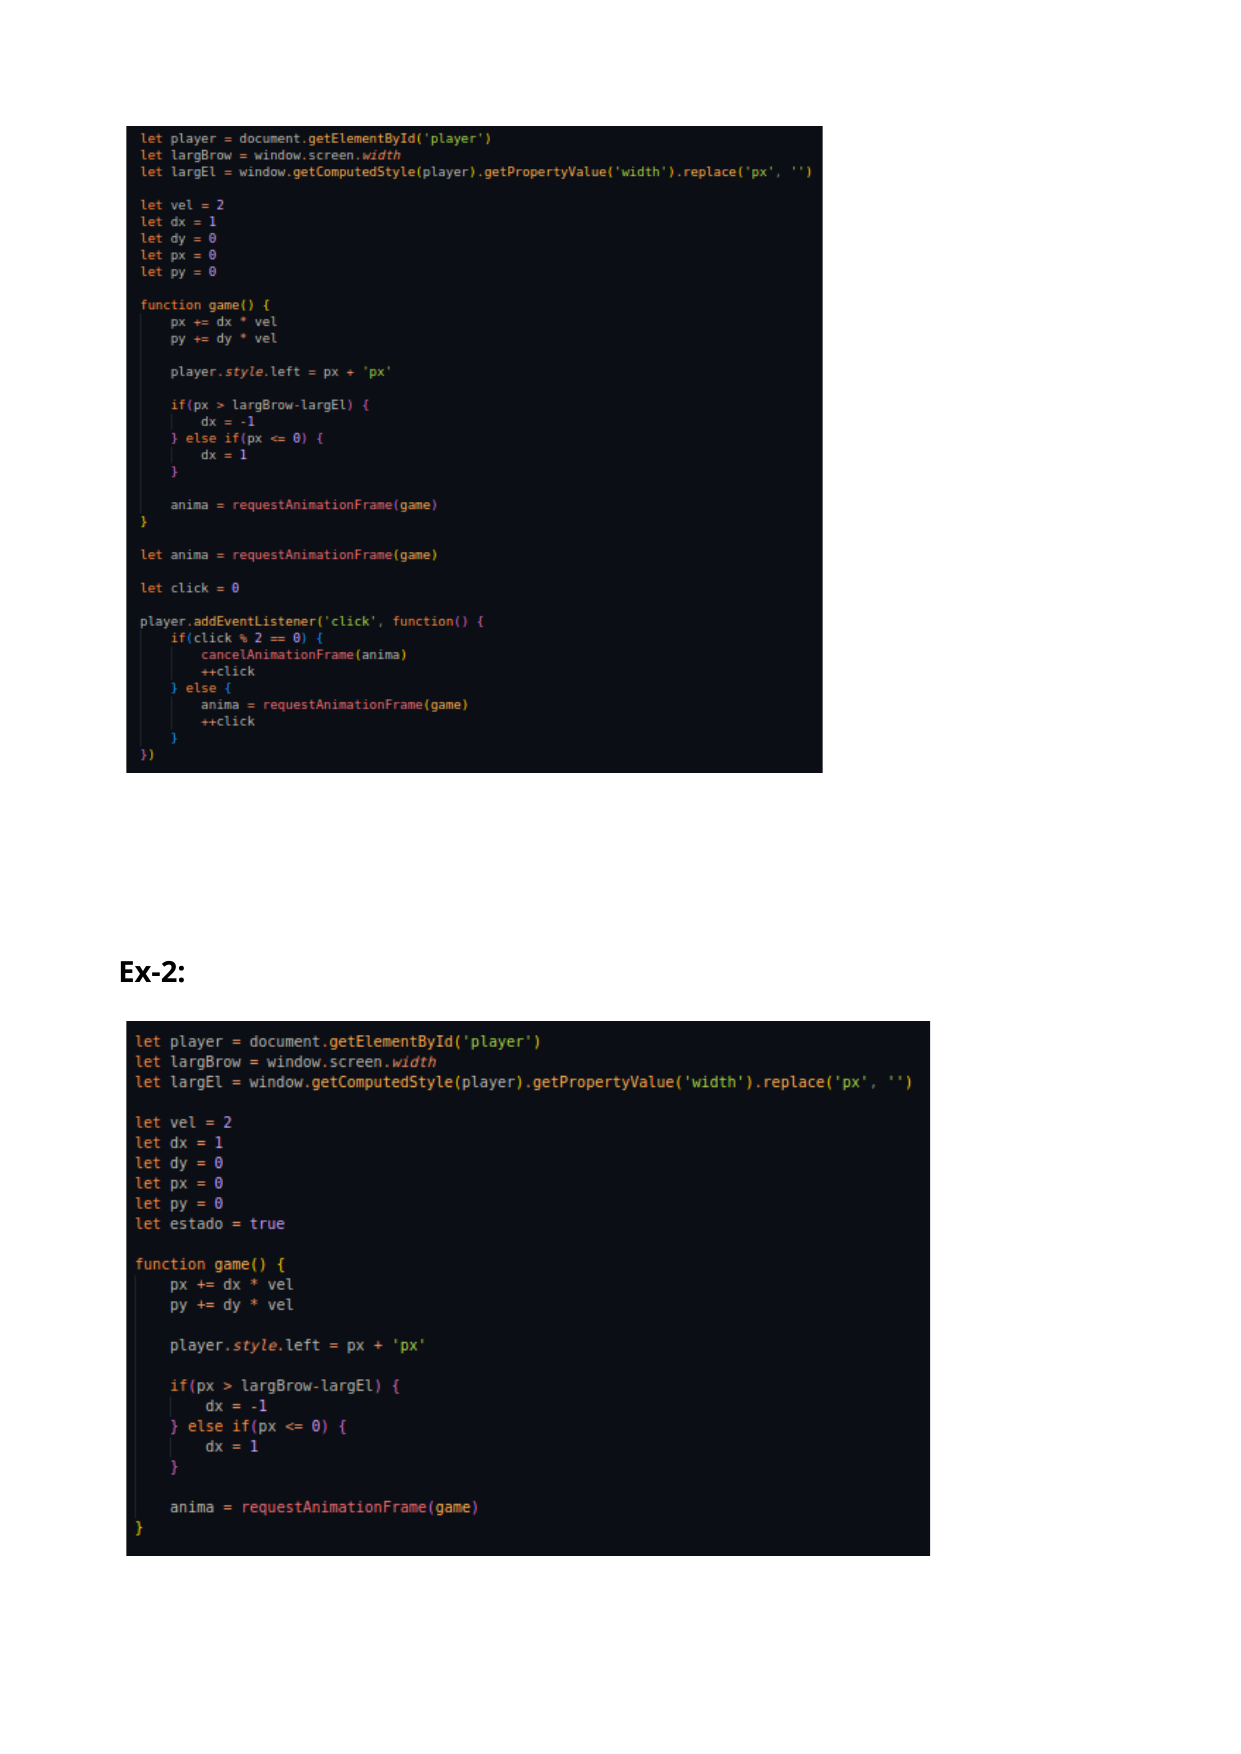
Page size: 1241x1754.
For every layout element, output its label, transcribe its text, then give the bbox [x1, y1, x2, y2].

text Ex-2: [118, 951, 1122, 991]
picture [126, 1021, 931, 1556]
picture [126, 126, 823, 773]
